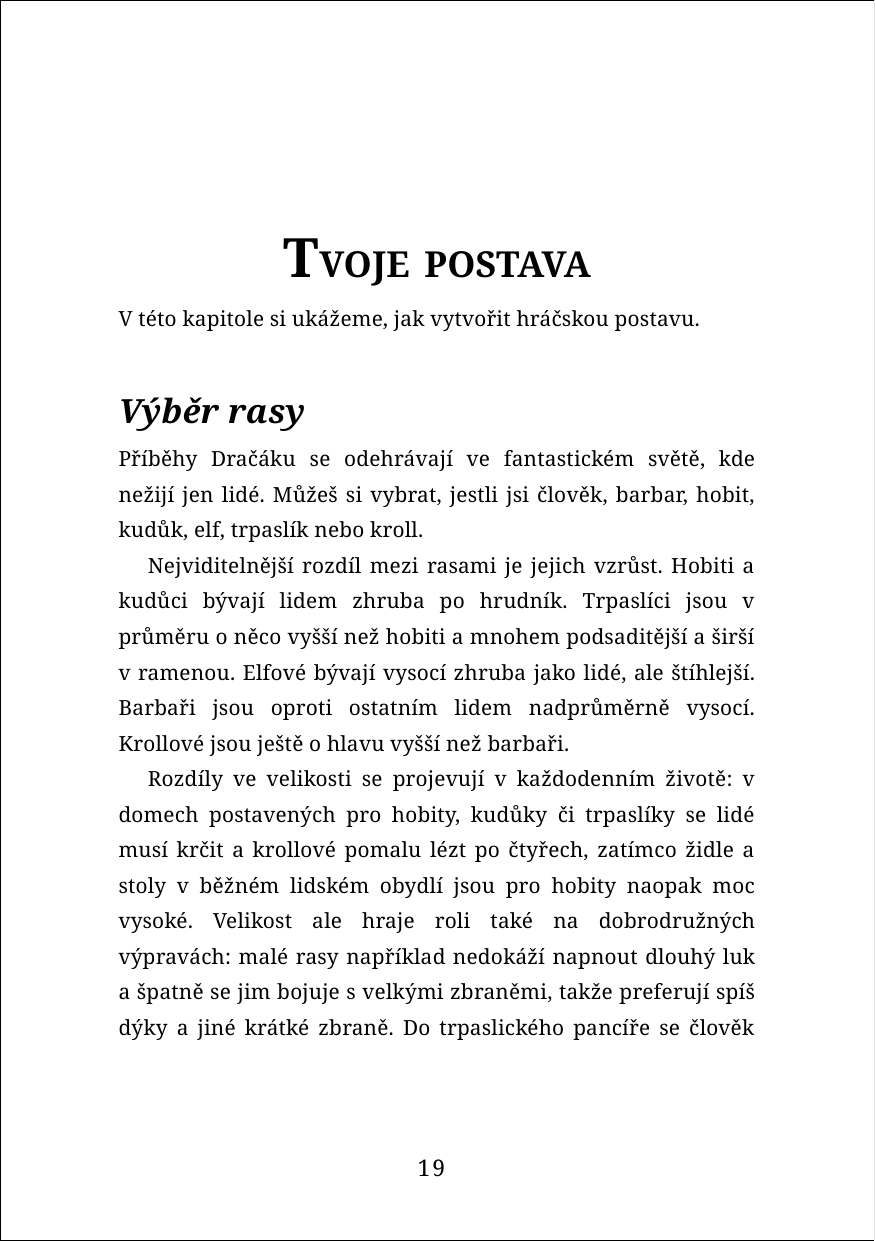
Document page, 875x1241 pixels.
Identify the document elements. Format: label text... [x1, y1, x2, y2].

text Příběhy Dračáku se odehrávají ve fantastickém světě, kde nežijí jen lidé. Můžeš si vybrat, jestli jsi člověk, barbar, hobit, kudůk, elf, trpaslík nebo kroll. Nejviditelnější rozdíl mezi rasami je jejich vzrůst. Hobiti a kudůci bývají lidem zhruba po hrudník. Trpaslíci jsou v průměru o něco vyšší než hobiti a mnohem podsaditější a širší v ramenou. Elfové bývají vysocí zhruba jako lidé, ale štíhlejší. Barbaři jsou oproti ostatním lidem nadprůměrně vysocí. Krollové jsou ještě o hlavu vyšší než barbaři. Rozdíly ve velikosti se projevují v každodenním životě: v domech postavených pro hobity, kudůky či trpaslíky se lidé musí krčit a krollové pomalu lézt po čtyřech, zatímco židle a stoly v běžném lidském obydlí jsou pro hobity naopak moc vysoké. Velikost ale hraje roli také na dobrodružných výpravách: malé rasy například nedokáží napnout dlouhý luk a špatně se jim bojuje s velkými zbraněmi, takže preferují spíš dýky a jiné krátké zbraně. Do trpaslického pancíře se člověk [118, 444, 756, 1041]
subtitle Výběr rasy [118, 387, 756, 433]
subtitle Tvoje postava [118, 219, 756, 293]
text V této kapitole si ukážeme, jak vytvořit hráčskou postavu. [118, 304, 756, 333]
